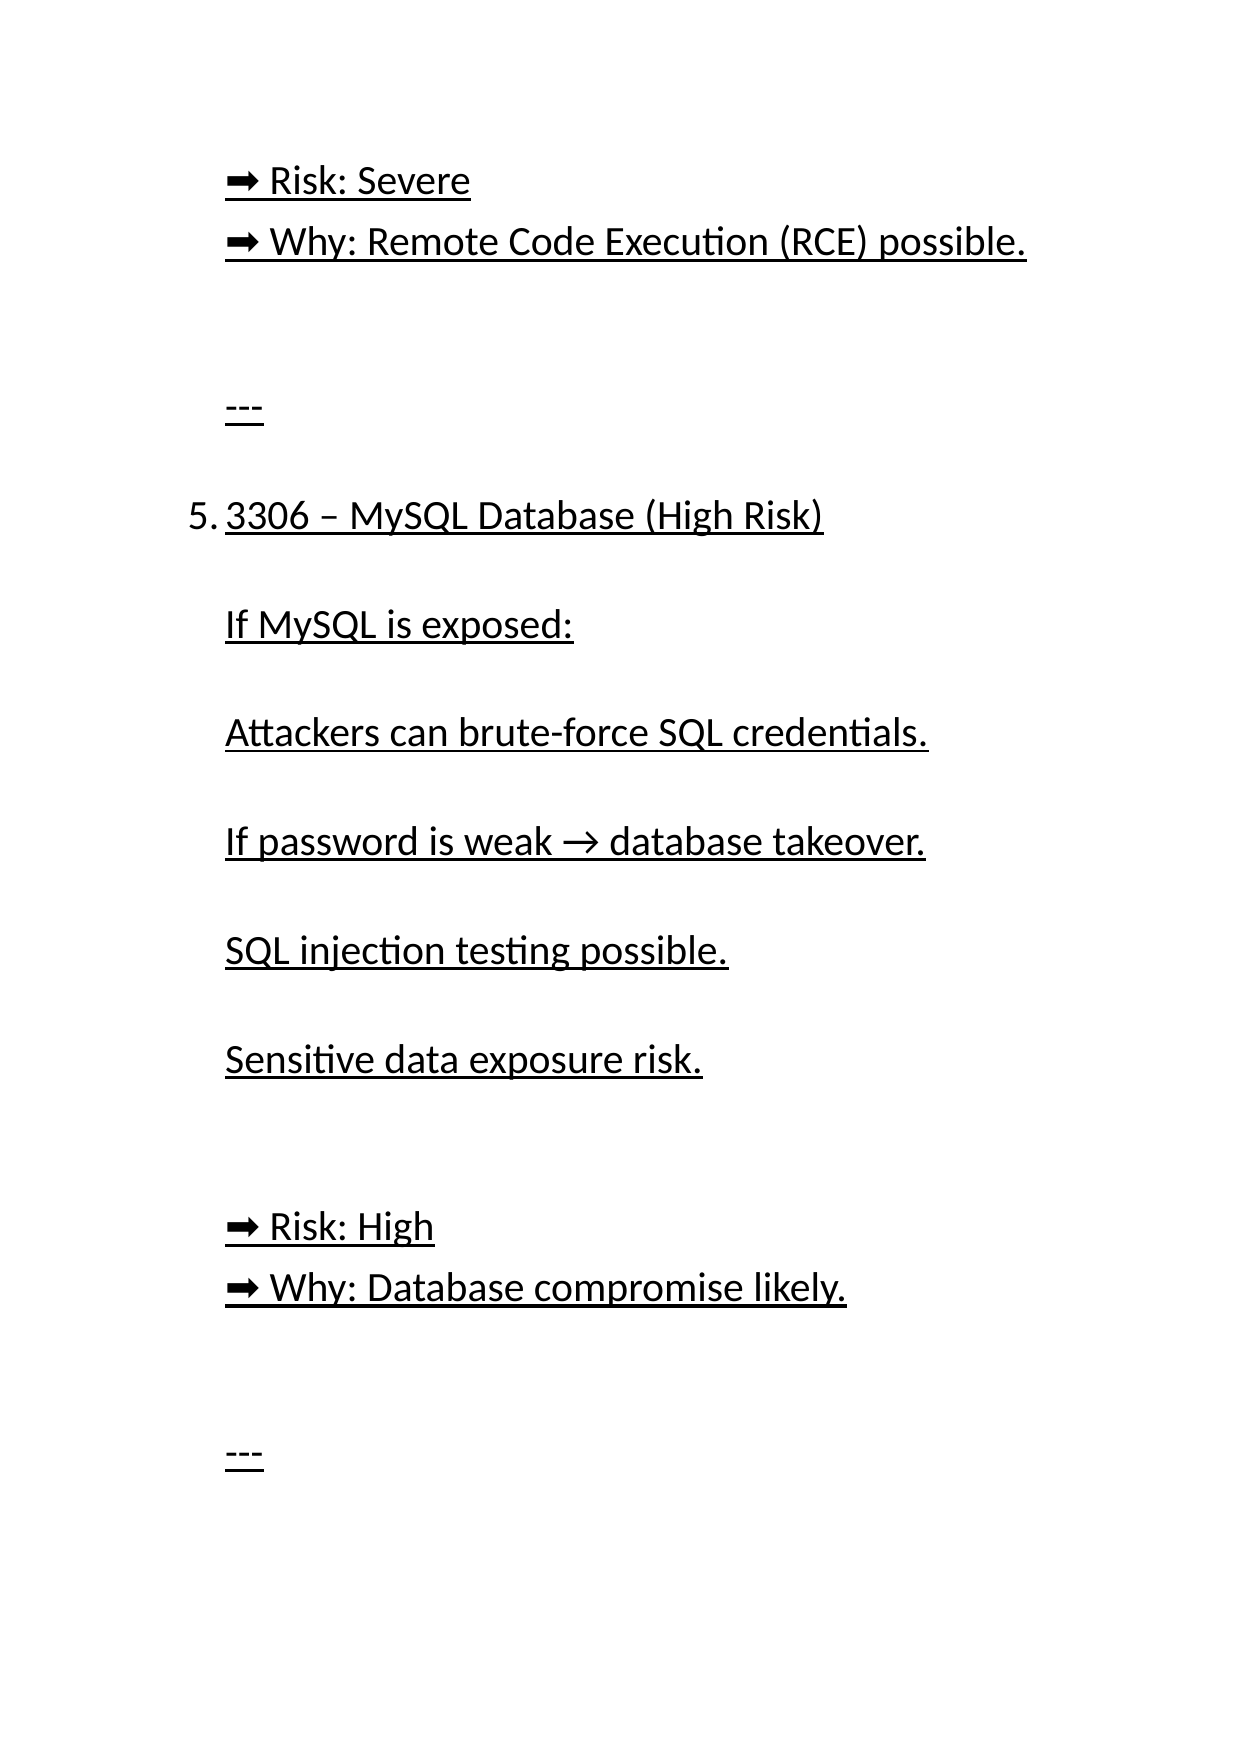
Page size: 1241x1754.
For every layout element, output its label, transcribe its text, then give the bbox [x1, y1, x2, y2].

list ➡ Why: Remote Code Execution (RCE) possible. [225, 211, 1090, 267]
list 3306 – MySQL Database (High Risk) [187, 489, 1090, 540]
list Attackers can brute-force SQL credentials. [225, 706, 1090, 757]
list --- [225, 380, 1090, 431]
list If password is weak → database takeover. [225, 815, 1090, 866]
list If MySQL is exposed: [225, 598, 1090, 648]
list --- [225, 1426, 1090, 1477]
list ➡ Why: Database compromise likely. [225, 1257, 1090, 1313]
list Sensitive data exposure risk. [225, 1033, 1090, 1083]
list SQL injection testing possible. [225, 924, 1090, 975]
list ➡ Risk: Severe [225, 150, 1090, 207]
list ➡ Risk: High [225, 1196, 1090, 1253]
